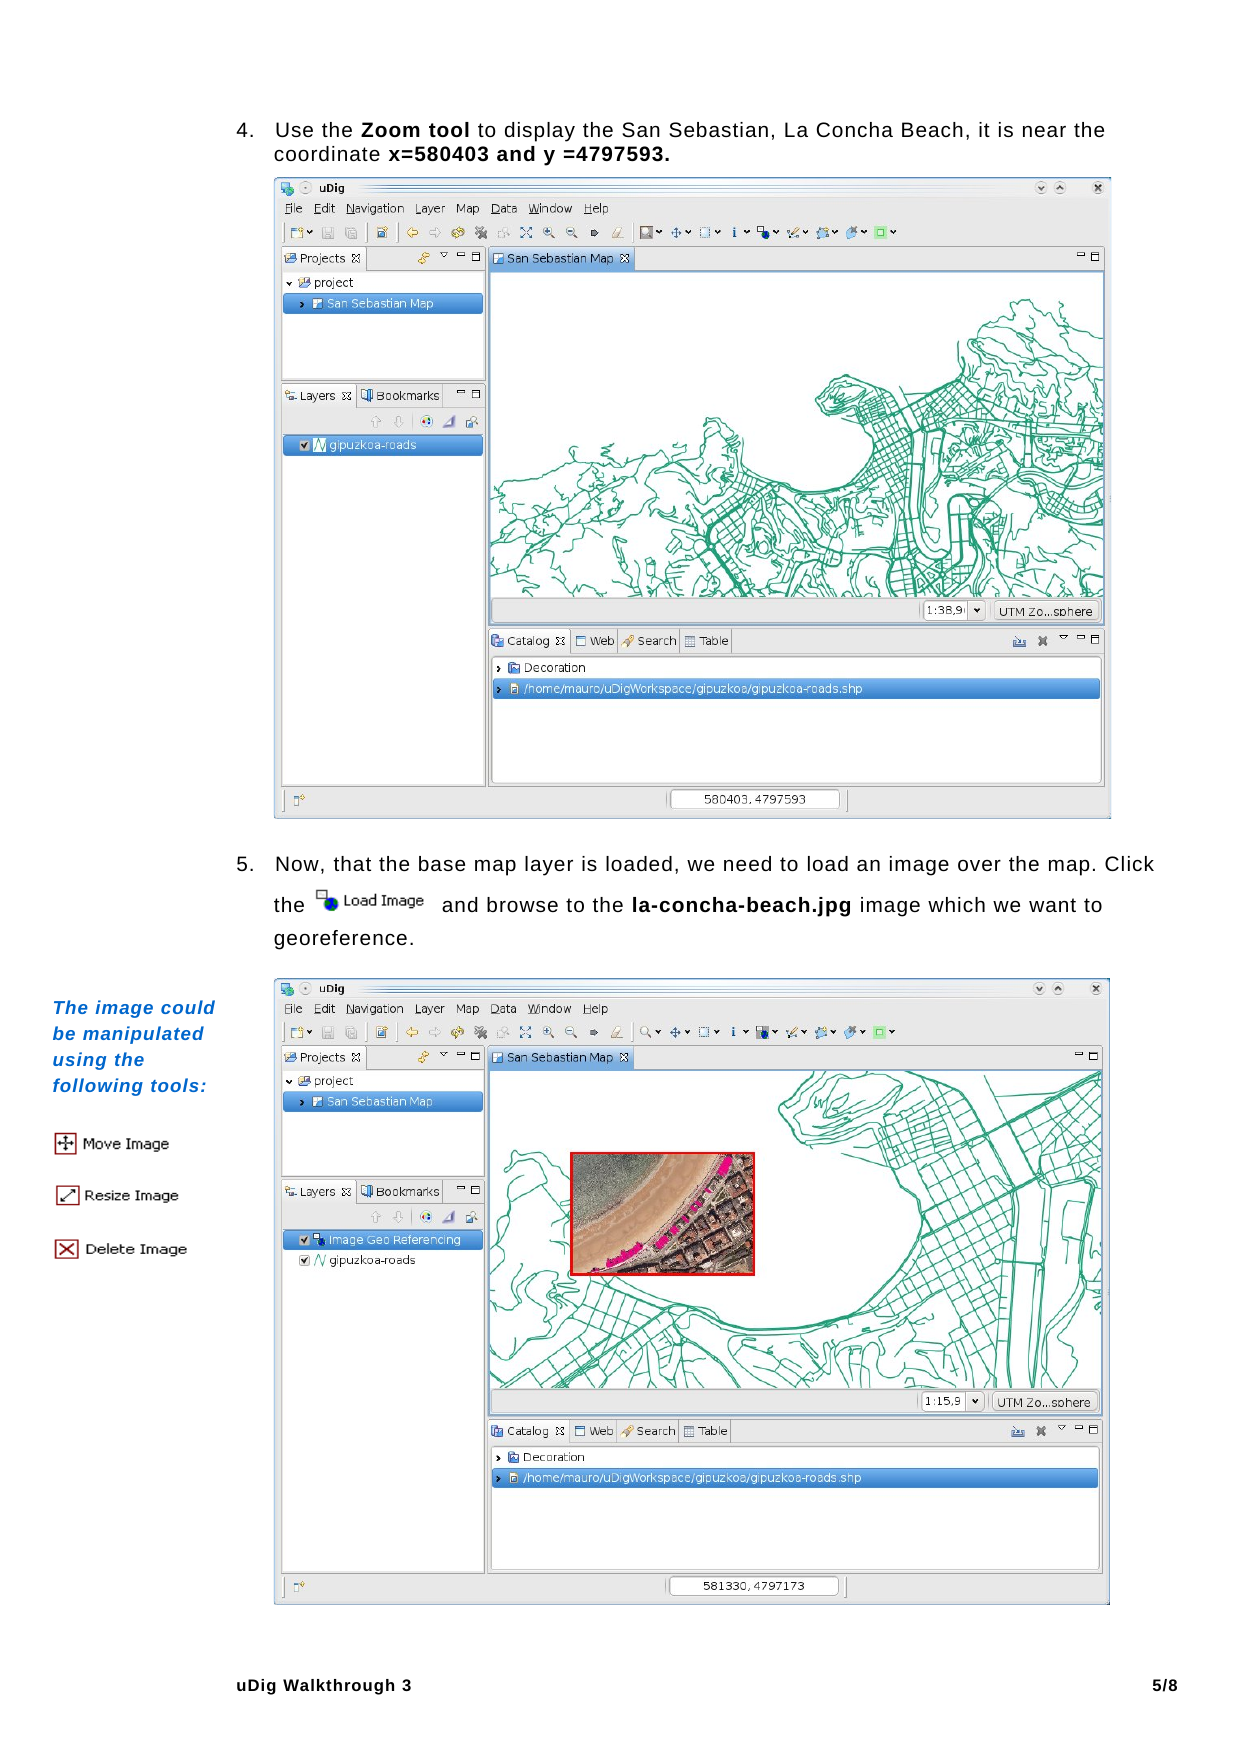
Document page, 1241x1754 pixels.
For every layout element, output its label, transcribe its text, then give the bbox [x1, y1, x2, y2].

picture [273, 978, 1110, 1605]
list The image could be manipulated using the following tools: [52, 997, 217, 1096]
picture [273, 177, 1112, 819]
list Now, that the base map layer is loaded, we need to load an image over the map. Click the and browse to the la-concha-beach.jpg image which we want to georeference. [236, 851, 1181, 950]
list Use the Zoom tool to display the San Sebastian, La Concha Beach, it is near the coordinate x=580403 and y =4797593. [236, 118, 1181, 835]
